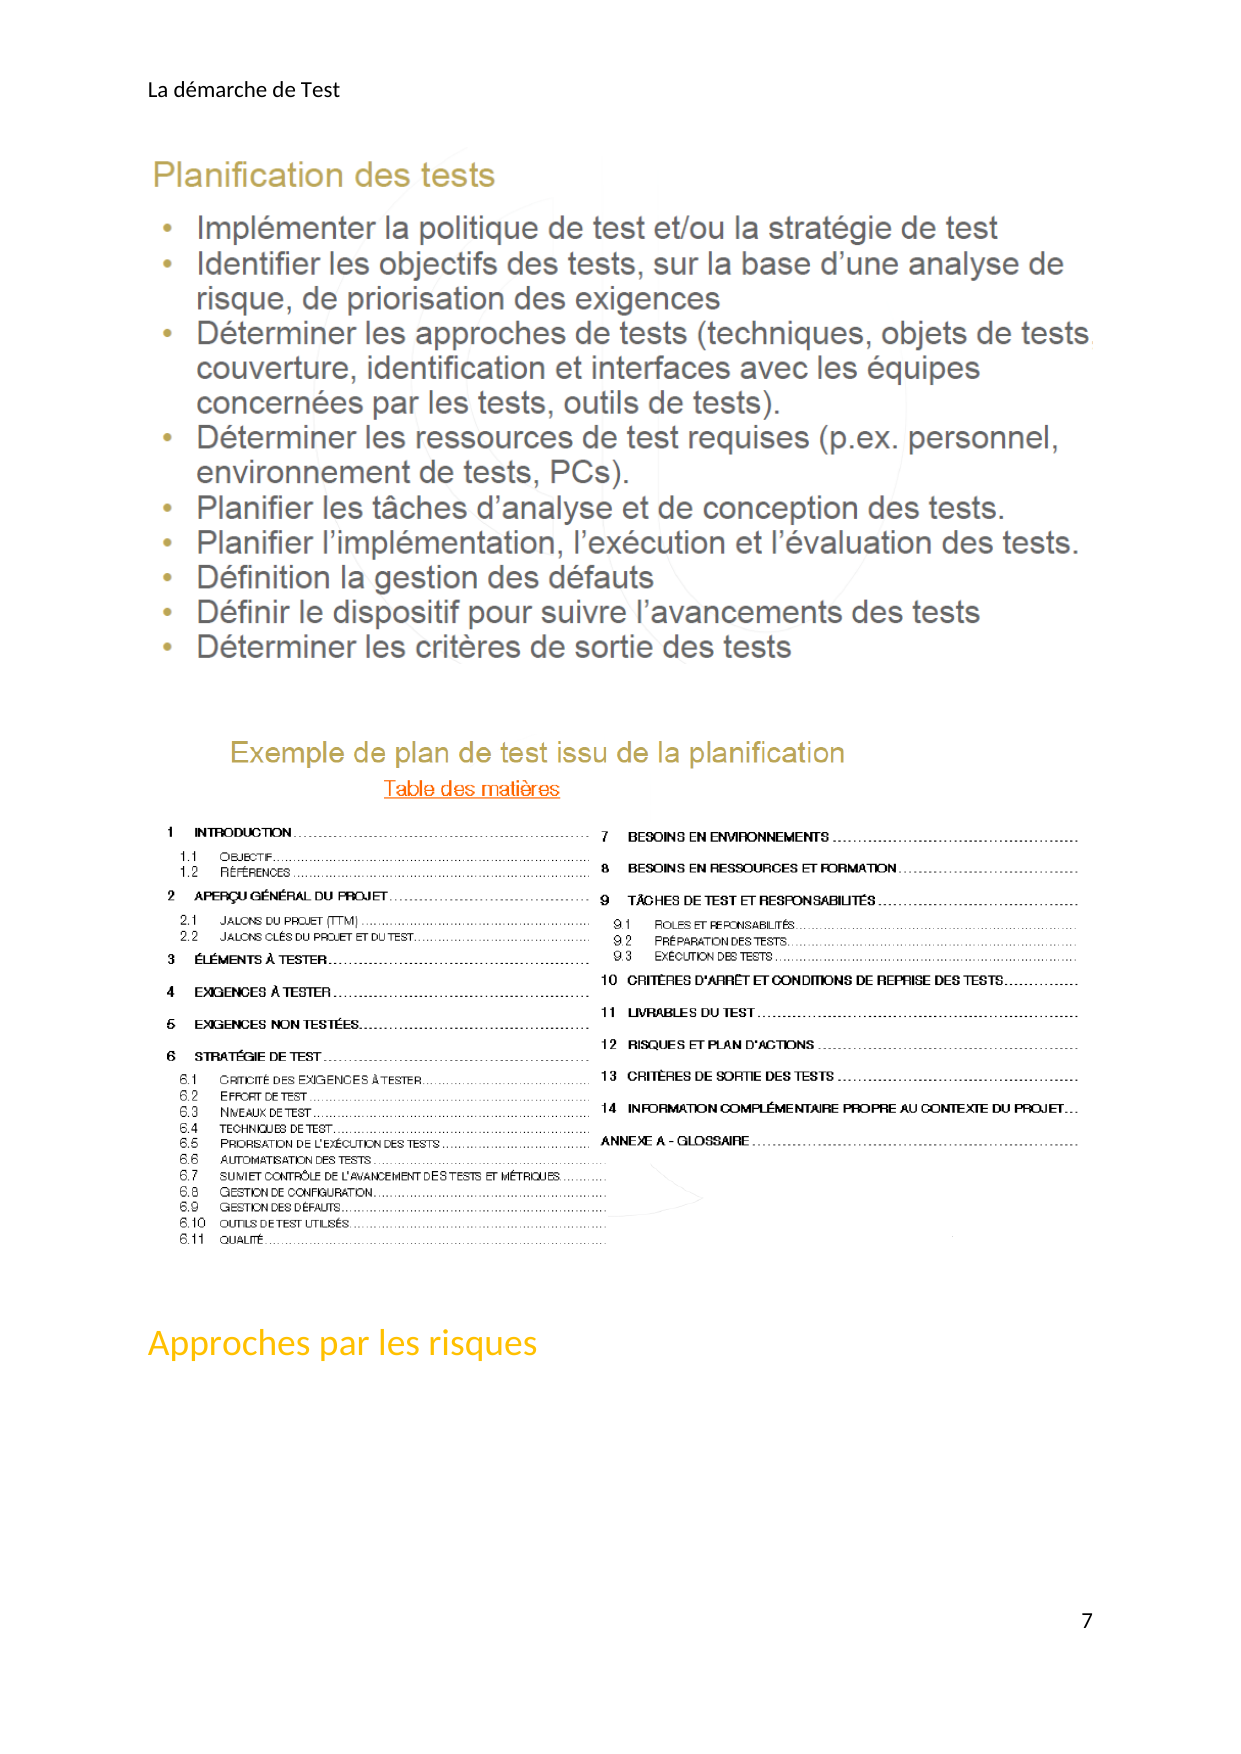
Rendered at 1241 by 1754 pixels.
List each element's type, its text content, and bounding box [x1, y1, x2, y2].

text Approches par les risques [148, 1319, 1093, 1365]
